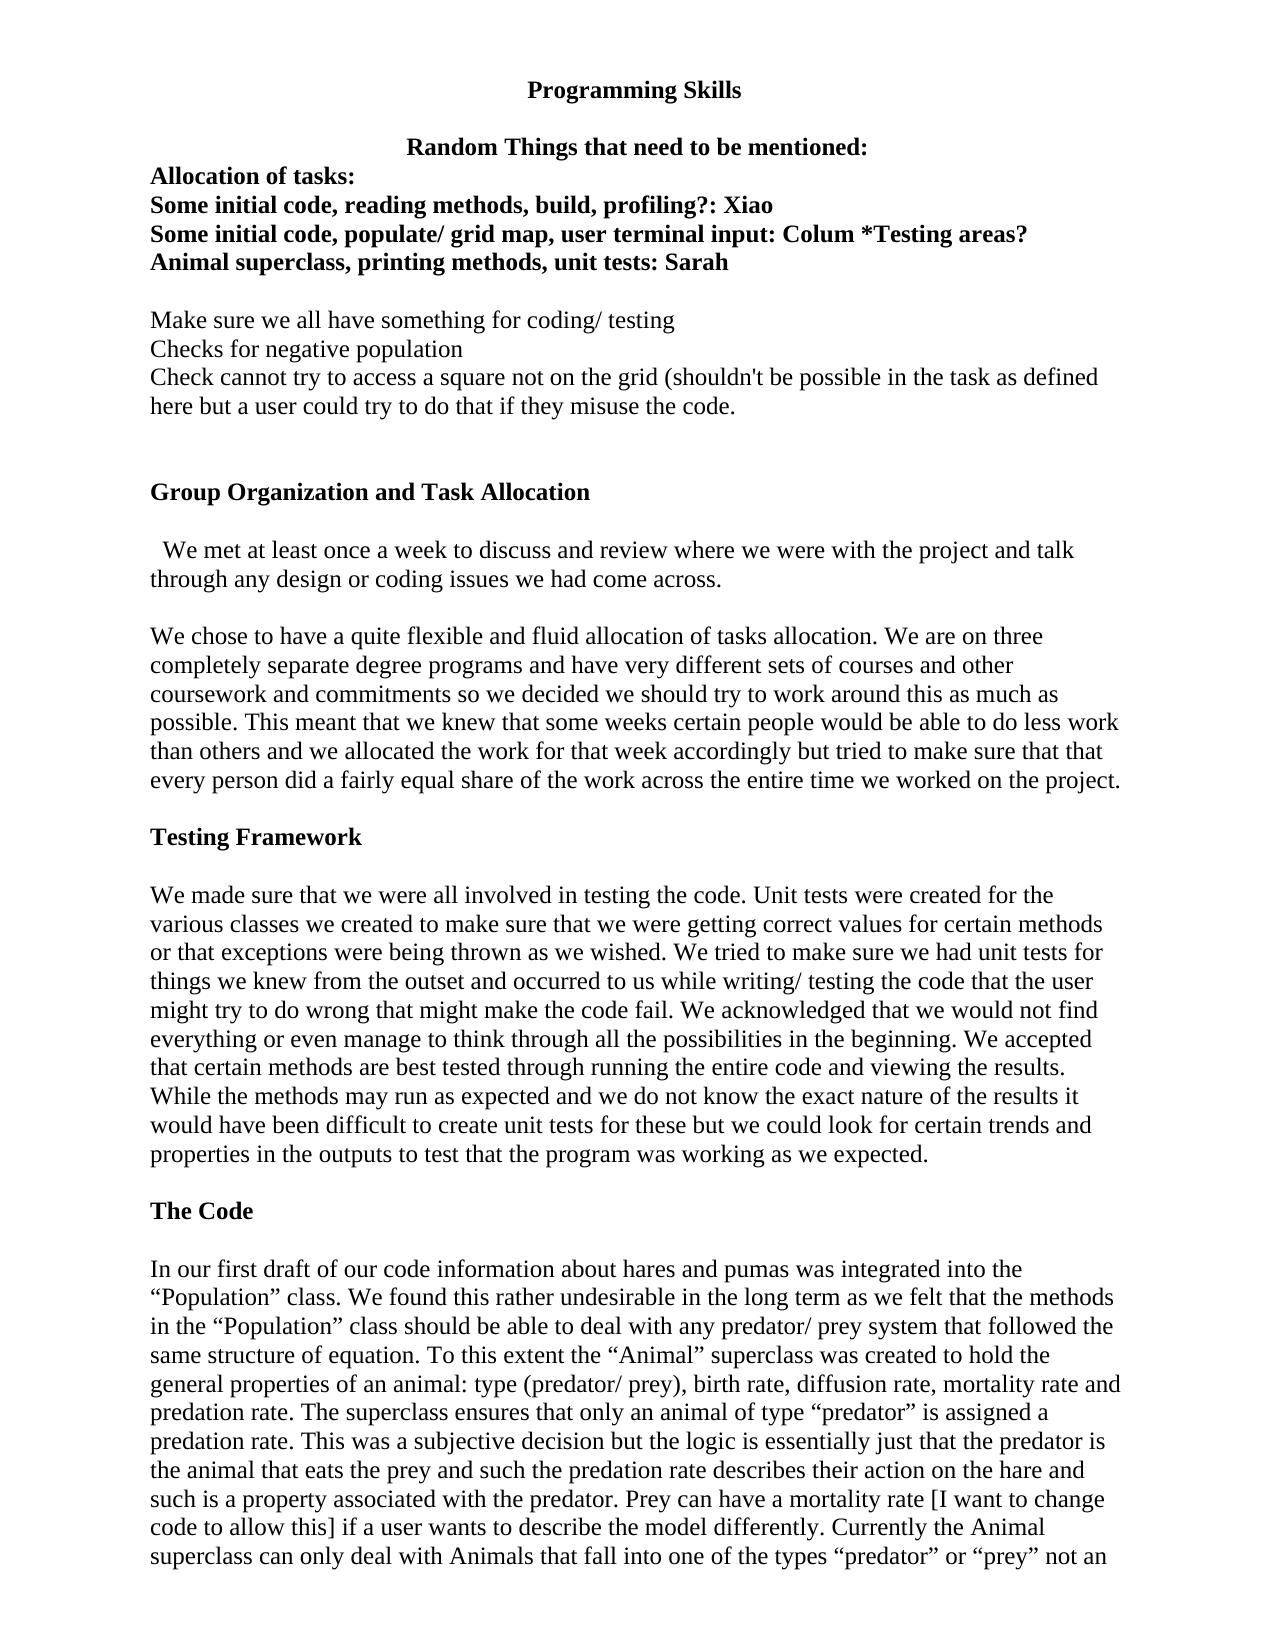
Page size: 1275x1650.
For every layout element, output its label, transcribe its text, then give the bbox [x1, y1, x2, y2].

text Programming Skills [150, 75, 1125, 104]
text We made sure that we were all involved in testing the code. Unit tests were created for the various classes we created to make sure that we were getting correct values for certain methods or that exceptions were being thrown as we wished. We tried to make sure we had unit tests for things we knew from the outset and occurred to us while writing/ testing the code that the user might try to do wrong that might make the code fail. We acknowledged that we would not find everything or even manage to think through all the possibilities in the beginning. We accepted that certain methods are best tested through running the entire code and viewing the results. While the methods may run as expected and we do not know the exact nature of the results it would have been difficult to create unit tests for these but we could look for certain trends and properties in the outputs to test that the program was working as we expected. [150, 880, 1125, 1167]
text We chose to have a quite flexible and fluid allocation of tasks allocation. We are on three completely separate degree programs and have very different sets of courses and other coursework and commitments so we decided we should try to work around this as much as possible. This meant that we knew that some weeks certain people would be able to do less work than others and we allocated the work for that week accordingly but tried to make sure that that every person did a fairly equal share of the work across the entire time we worked on the project. [150, 621, 1125, 794]
text Check cannot try to access a square not on the grid (shouldn't be possible in the task as defined here but a user could try to do that if they misuse the code. [150, 362, 1125, 420]
text Some initial code, reading methods, build, profiling?: Xiao [150, 190, 1125, 219]
text Animal superclass, printing methods, unit tests: Sarah [150, 247, 1125, 276]
text In our first draft of our code information about hares and pumas was integrated into the “Population” class. We found this rather undesirable in the long term as we felt that the methods in the “Population” class should be able to deal with any predator/ prey system that followed the same structure of equation. To this extent the “Animal” superclass was created to hold the general properties of an animal: type (predator/ prey), birth rate, diffusion rate, mortality rate and predation rate. The superclass ensures that only an animal of type “predator” is assigned a predation rate. This was a subjective decision but the logic is essentially just that the predator is the animal that eats the prey and such the predation rate describes their action on the hare and such is a property associated with the predator. Prey can have a mortality rate [I want to change code to allow this] if a user wants to describe the model differently. Currently the Animal superclass can only deal with Animals that fall into one of the types “predator” or “prey” not an [150, 1254, 1125, 1570]
text We met at least once a week to discuss and review where we were with the project and talk through any design or coding issues we had come across. [150, 535, 1125, 592]
text Checks for negative population [150, 334, 1125, 362]
text Allocation of tasks: [150, 161, 1125, 190]
text The Code [150, 1196, 1125, 1225]
text Some initial code, populate/ grid map, user terminal input: Colum *Testing areas? [150, 219, 1125, 247]
text Random Things that need to be mentioned: [150, 132, 1125, 161]
text Testing Framework [150, 822, 1125, 851]
text Make sure we all have something for coding/ testing [150, 305, 1125, 334]
text Group Organization and Task Allocation [150, 477, 1125, 506]
